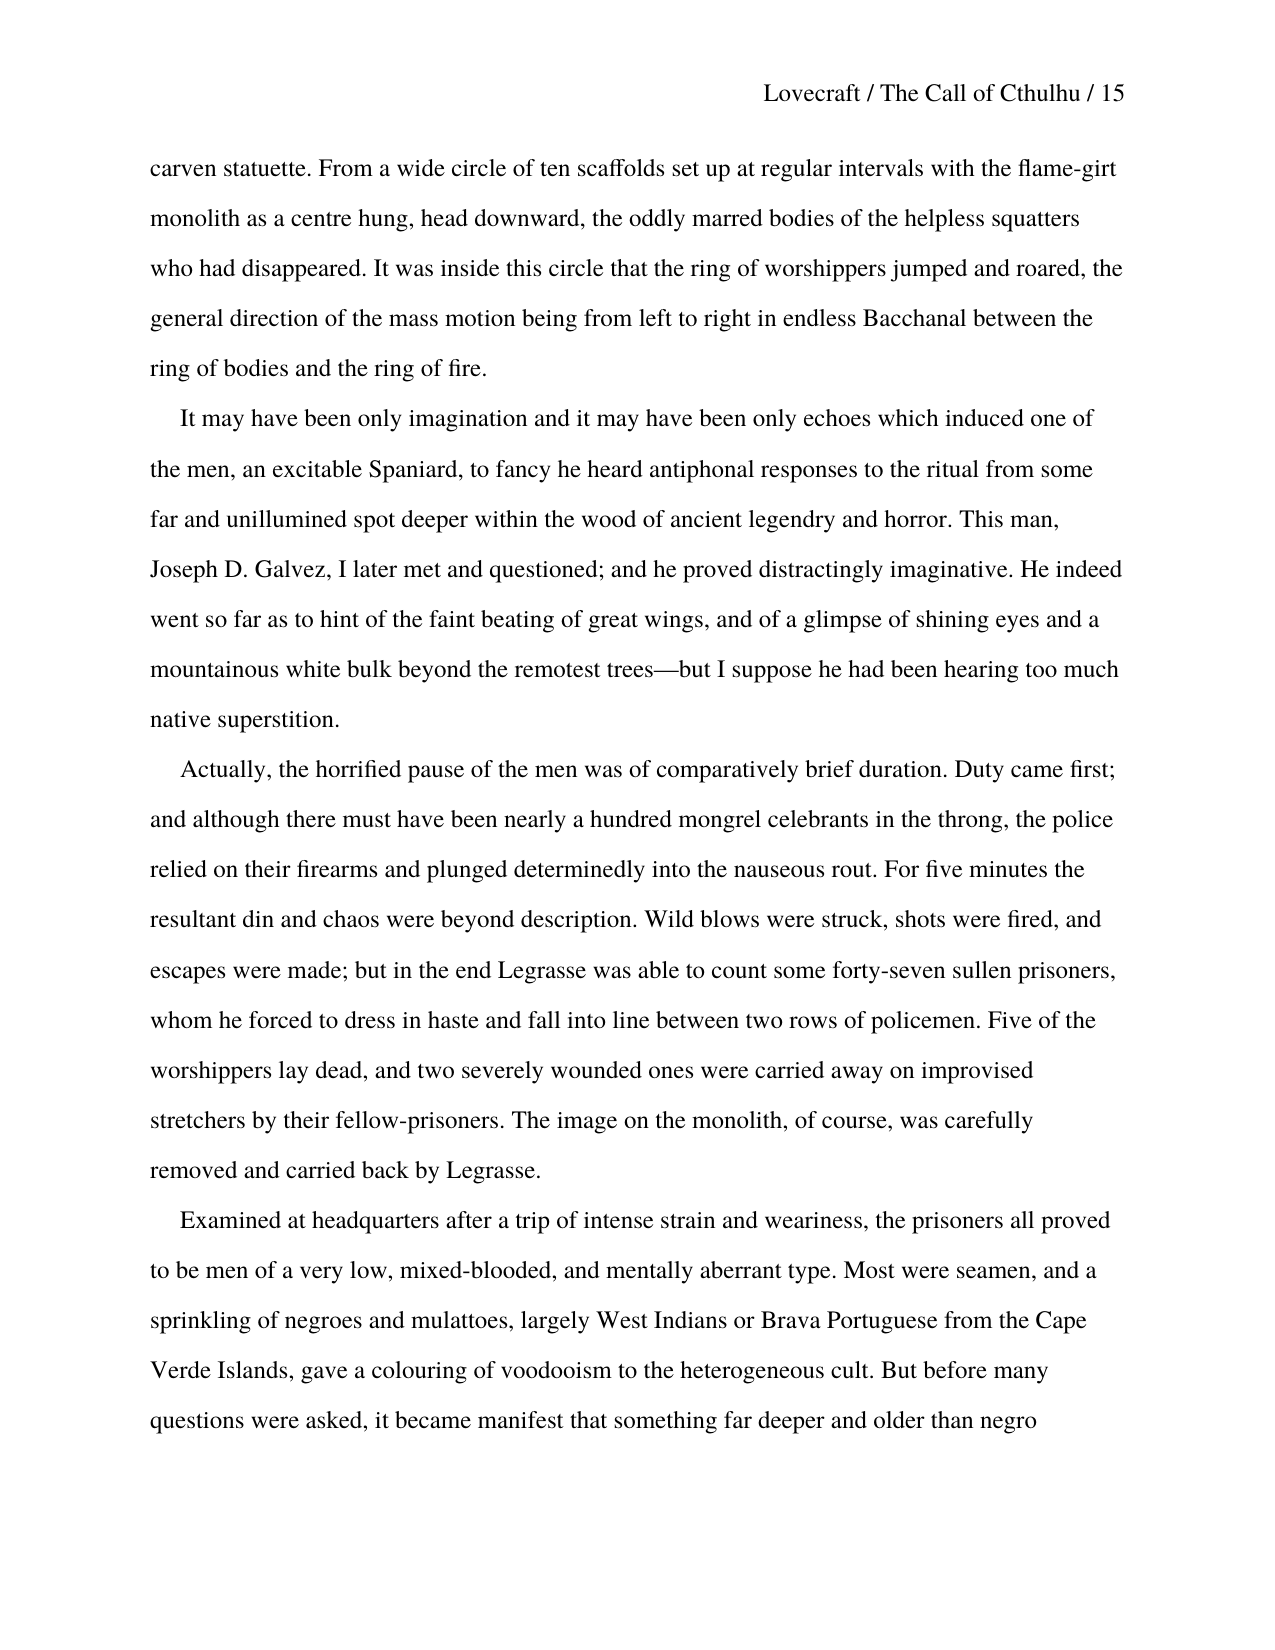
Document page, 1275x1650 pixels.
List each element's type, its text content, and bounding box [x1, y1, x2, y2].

text Examined at headquarters after a trip of intense strain and weariness, the prisoners all proved to be men of a very low, mixed-blooded, and mentally aberrant type. Most were seamen, and a sprinkling of negroes and mulattoes, largely West Indians or Brava Portuguese from the Cape Verde Islands, gave a colouring of voodooism to the heterogeneous cult. But before many questions were asked, it became manifest that something far deeper and older than negro [150, 1202, 1125, 1436]
text carven statuette. From a wide circle of ten scaffolds set up at regular intervals with the flame-girt monolith as a centre hung, head downward, the oddly marred bodies of the helpless squatters who had disappeared. It was inside this circle that the ring of worshippers jumped and roared, the general direction of the mass motion being from left to right in endless Bacchanal between the ring of bodies and the ring of fire. [150, 150, 1125, 384]
text It may have been only imagination and it may have been only echoes which induced one of the men, an excitable Spaniard, to fancy he heard antiphonal responses to the ritual from some far and unillumined spot deeper within the wood of ancient legendry and horror. This man, Joseph D. Galvez, I later met and questioned; and he proved distractingly imaginative. He indeed went so far as to hint of the faint beating of great wings, and of a glimpse of shining eyes and a mountainous white bulk beyond the remotest trees—but I suppose he had been hearing too much native superstition. [150, 401, 1125, 734]
text Actually, the horrified pause of the men was of comparatively brief duration. Duty came first; and although there must have been nearly a hundred mongrel celebrants in the throng, the police relied on their firearms and plunged determinedly into the nauseous rout. For five minutes the resultant din and chaos were beyond description. Wild blows were struck, shots were fired, and escapes were made; but in the end Legrasse was able to count some forty-seven sullen prisoners, whom he forced to dress in haste and fall into line between two rows of policemen. Five of the worshippers lay dead, and two severely wounded ones were carried away on improvised stretchers by their fellow-prisoners. The image on the monolith, of course, was carefully removed and carried back by Legrasse. [150, 751, 1125, 1186]
